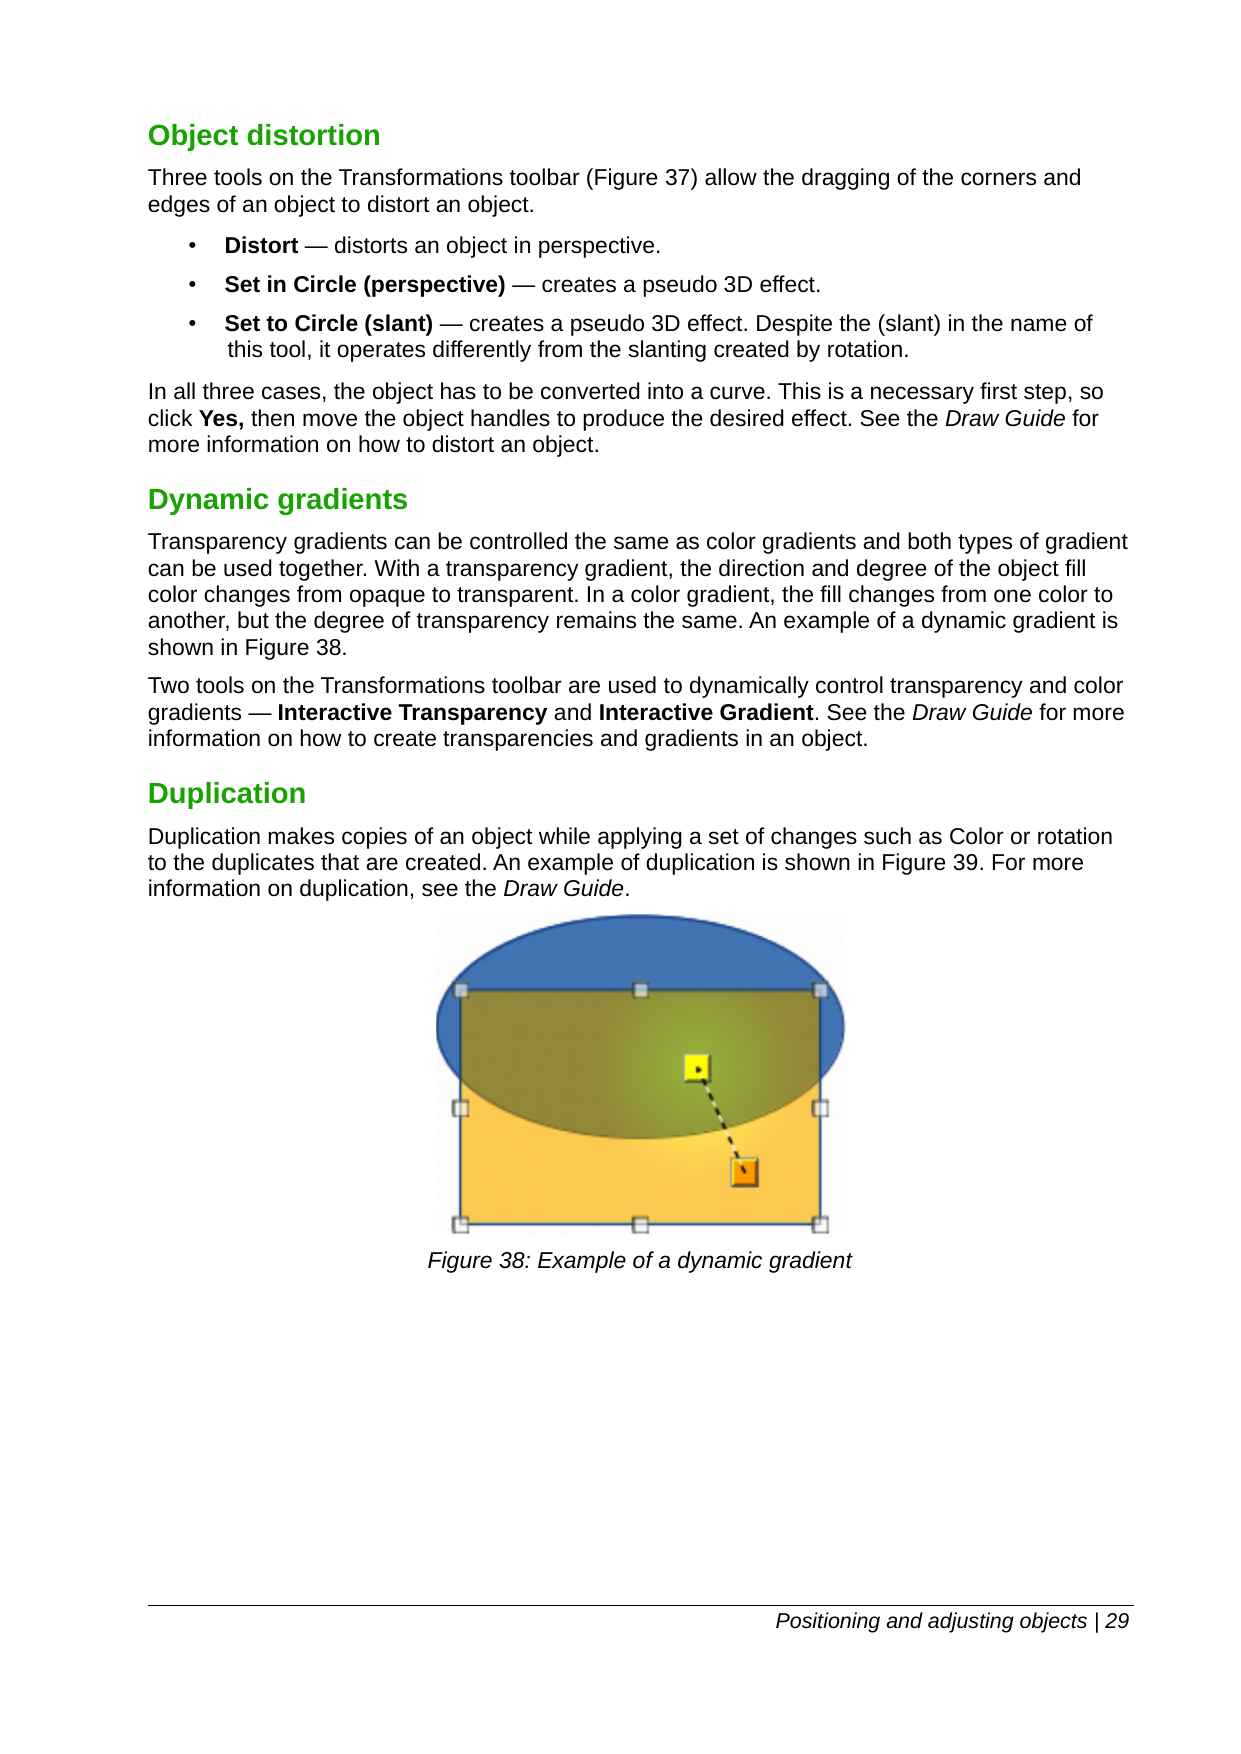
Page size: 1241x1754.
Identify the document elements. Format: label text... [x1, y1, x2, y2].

text In all three cases, the object has to be converted into a curve. This is a necessary first step, so click Yes, then move the object handles to produce the desired effect. See the Draw Guide for more information on how to distort an object. [148, 378, 1134, 457]
list Set to Circle (slant) — creates a pseudo 3D effect. Despite the (slant) in the name of this tool, it operates differently from the slanting created by rotation. [185, 307, 1134, 366]
subtitle Dynamic gradients [148, 482, 1134, 516]
text Duplication makes copies of an object while applying a set of changes such as Color or rotation to the duplicates that are created. An example of duplication is shown in Figure 39. For more information on duplication, see the Draw Guide. [148, 823, 1134, 902]
text Two tools on the Transformations toolbar are used to dynamically control transparency and color gradients — Interactive Transparency and Interactive Gradient. See the Draw Guide for more information on how to create transparencies and gradients in an object. [148, 672, 1134, 752]
list Set in Circle (perspective) — creates a pseudo 3D effect. [185, 268, 1134, 297]
subtitle Duplication [148, 777, 1134, 810]
picture [436, 914, 846, 1235]
text Three tools on the Transformations toolbar (Figure 37) allow the dragging of the corners and edges of an object to distort an object. [148, 164, 1134, 217]
text Figure 38: Example of a dynamic gradient [427, 1247, 854, 1274]
subtitle Object distortion [148, 118, 1134, 152]
text Transparency gradients can be controlled the same as color gradients and both types of gradient can be used together. With a transparency gradient, the direction and degree of the object fill color changes from opaque to transparent. In a color gradient, the fill changes from one color to another, but the degree of transparency remains the same. An example of a dynamic gradient is shown in Figure 38. [148, 528, 1134, 660]
list Distort — distorts an object in perspective. [185, 229, 1134, 259]
